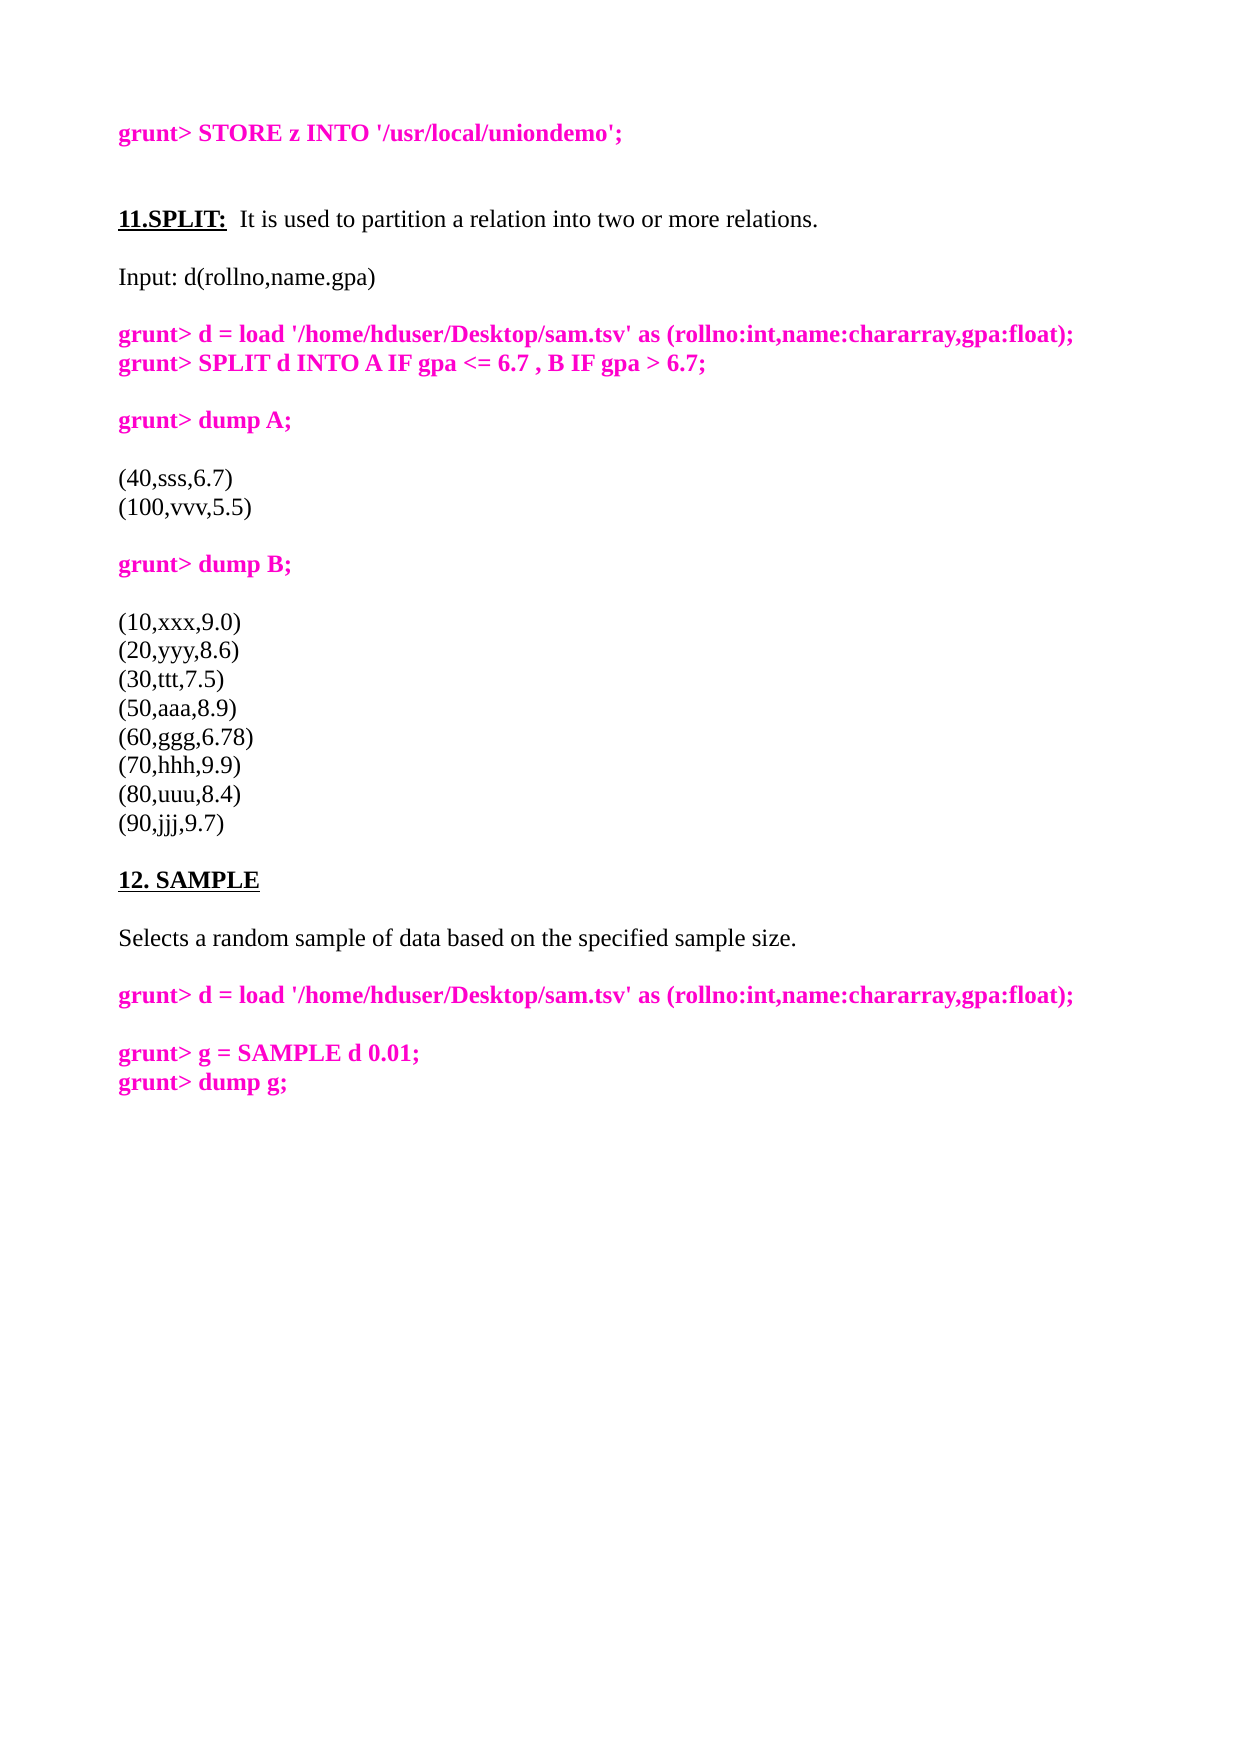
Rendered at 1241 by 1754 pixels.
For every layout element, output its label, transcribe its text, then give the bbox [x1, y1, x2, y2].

text grunt> g = SAMPLE d 0.01; [118, 1038, 1122, 1067]
text (20,yyy,8.6) [118, 636, 1122, 664]
text (80,uuu,8.4) [118, 779, 1122, 808]
text (50,aaa,8.9) [118, 693, 1122, 722]
text (30,ttt,7.5) [118, 664, 1122, 693]
text Selects a random sample of data based on the specified sample size. [118, 923, 1122, 952]
text grunt> STORE z INTO '/usr/local/uniondemo'; [118, 118, 1122, 147]
text grunt> dump A; [118, 406, 1122, 434]
text grunt> SPLIT d INTO A IF gpa <= 6.7 , B IF gpa > 6.7; [118, 348, 1122, 377]
text (100,vvv,5.5) [118, 492, 1122, 521]
text (40,sss,6.7) [118, 463, 1122, 492]
text 11.SPLIT: It is used to partition a relation into two or more relations. [118, 204, 1122, 233]
text (60,ggg,6.78) [118, 722, 1122, 751]
text grunt> dump B; [118, 549, 1122, 578]
text (70,hhh,9.9) [118, 751, 1122, 779]
text grunt> dump g; [118, 1067, 1122, 1096]
text (90,jjj,9.7) [118, 808, 1122, 837]
text grunt> d = load '/home/hduser/Desktop/sam.tsv' as (rollno:int,name:chararray,gpa:float); [118, 981, 1122, 1009]
text (10,xxx,9.0) [118, 607, 1122, 636]
text Input: d(rollno,name.gpa) [118, 262, 1122, 291]
text grunt> d = load '/home/hduser/Desktop/sam.tsv' as (rollno:int,name:chararray,gpa:float); [118, 319, 1122, 348]
text 12. SAMPLE [118, 866, 1122, 894]
